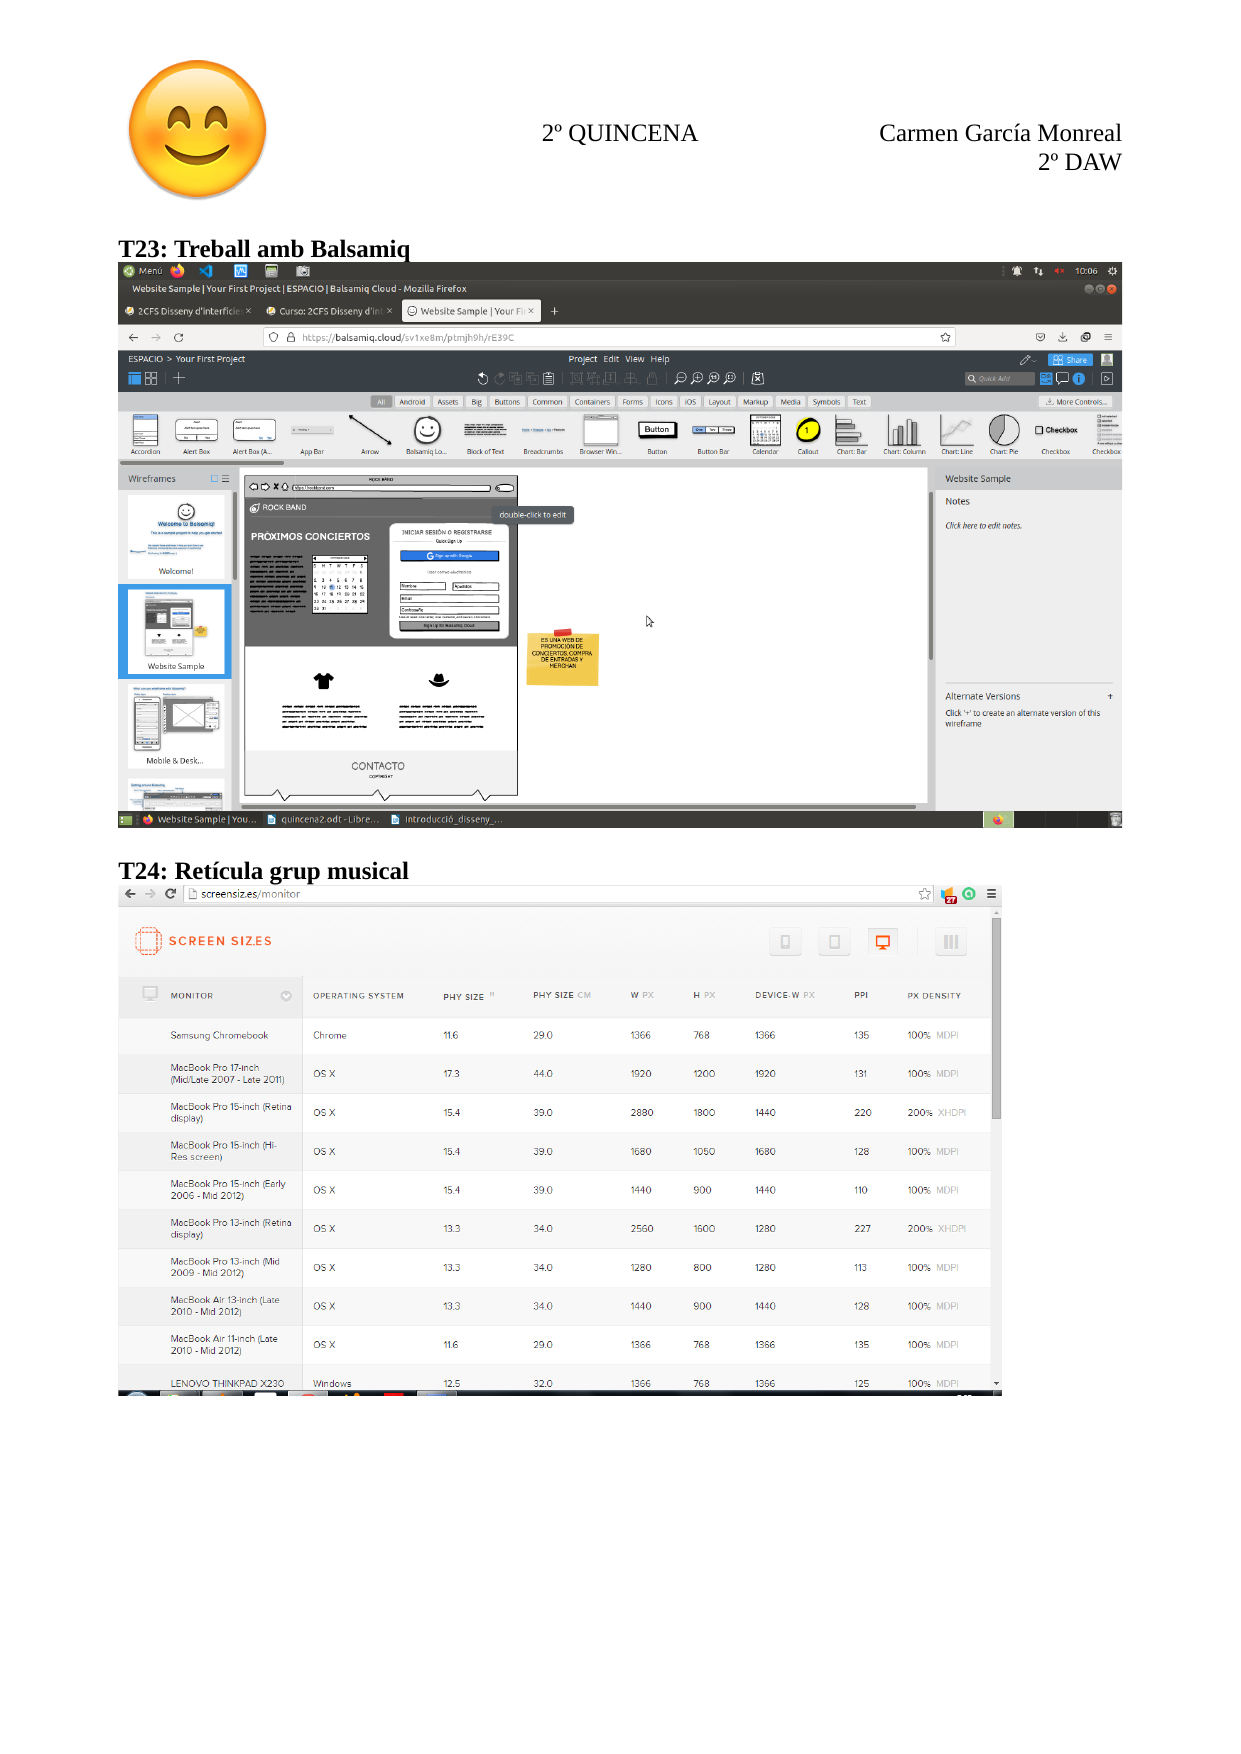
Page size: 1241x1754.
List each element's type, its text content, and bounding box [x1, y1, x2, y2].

picture [118, 885, 1002, 1396]
text T23: Treball amb Balsamiq [118, 234, 1122, 262]
text T24: Retícula grup musical [118, 828, 1122, 885]
picture [117, 50, 275, 206]
picture [118, 262, 1123, 828]
